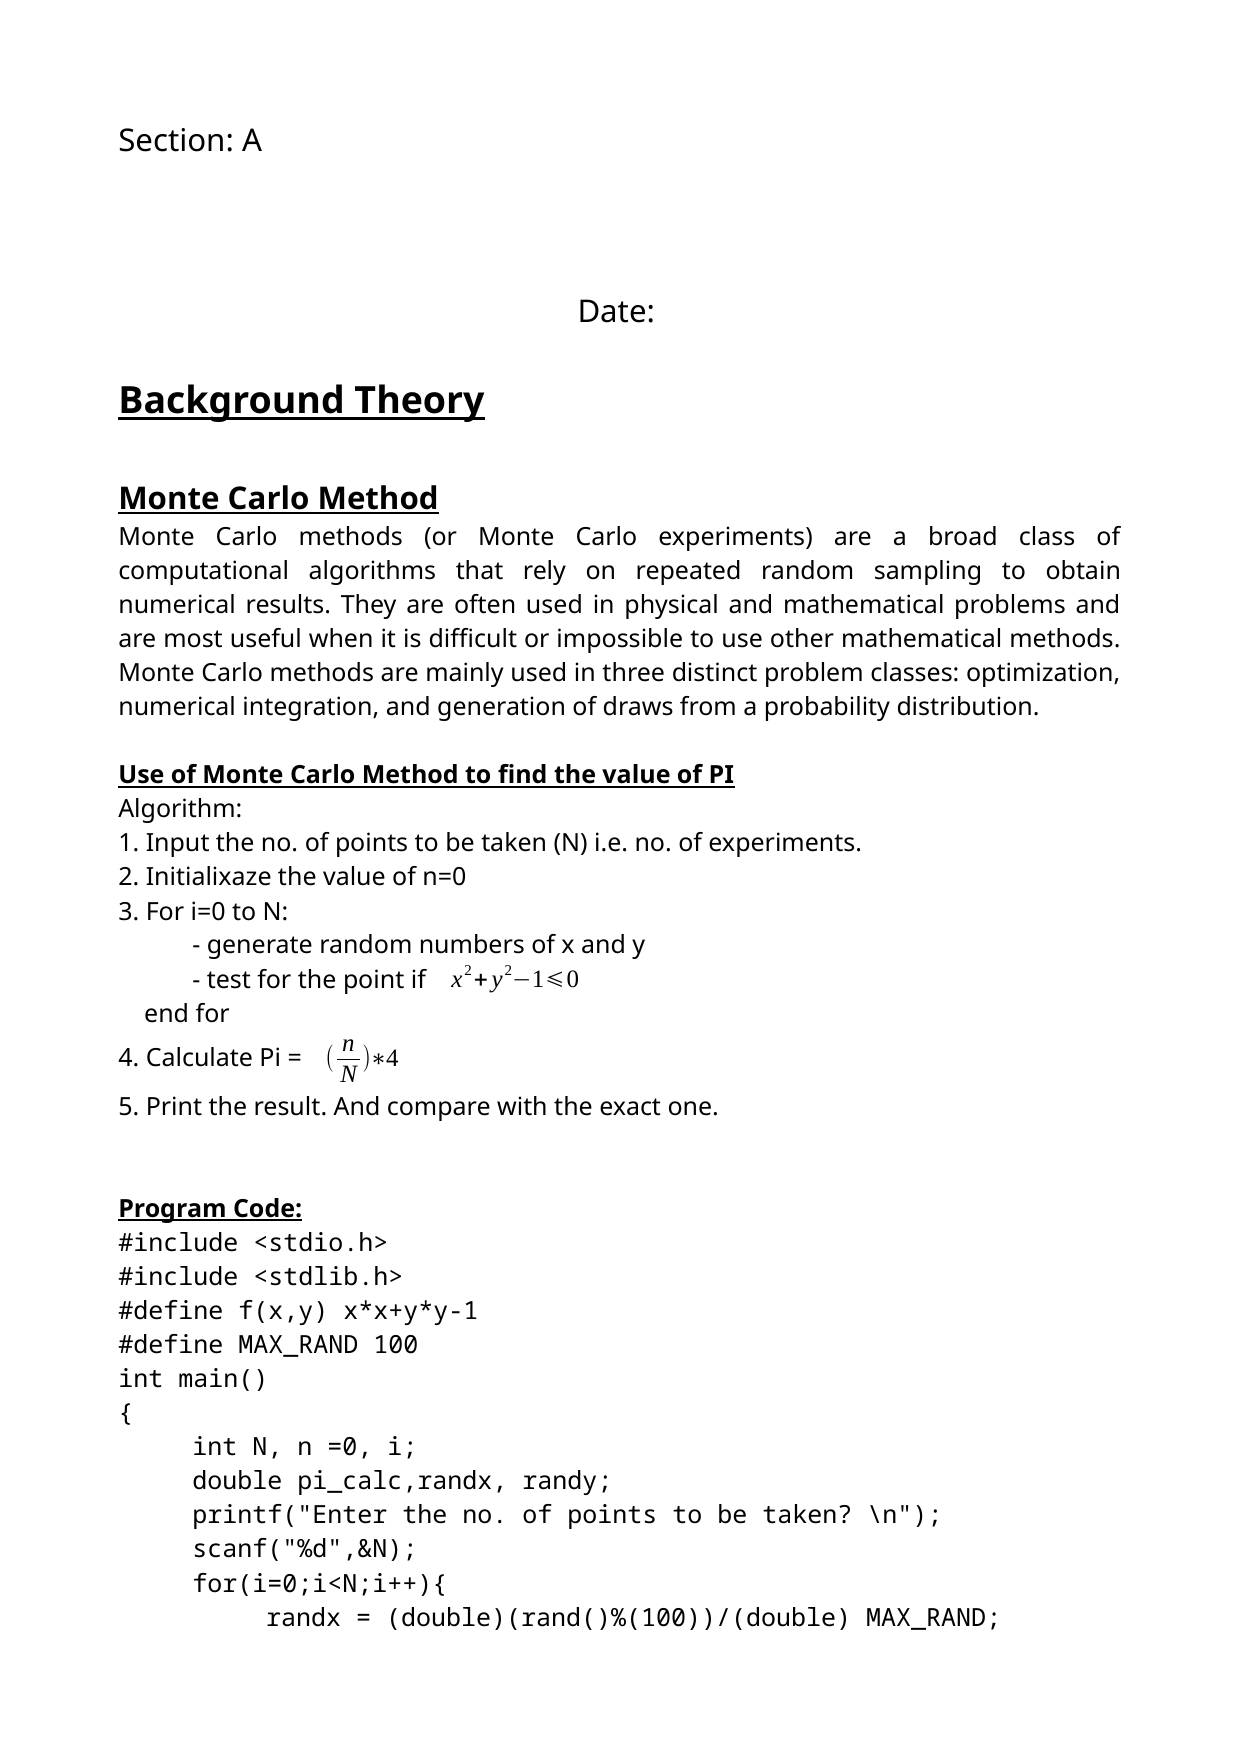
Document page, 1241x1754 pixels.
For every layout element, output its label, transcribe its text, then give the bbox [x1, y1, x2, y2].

text int main() [118, 1361, 1122, 1395]
text 2. Initialixaze the value of n=0 [118, 859, 1122, 893]
text #include <stdlib.h> [118, 1259, 1122, 1293]
text Section: A [118, 118, 1122, 161]
text int N, n =0, i; [118, 1429, 1122, 1463]
text randx = (double)(rand()%(100))/(double) MAX_RAND; [118, 1599, 1122, 1633]
text Program Code: [118, 1191, 1122, 1224]
text { [118, 1395, 1122, 1429]
text 5. Print the result. And compare with the exact one. [118, 1088, 1122, 1122]
text - generate random numbers of x and y [118, 927, 1122, 961]
text 1. Input the no. of points to be taken (N) i.e. no. of experiments. [118, 825, 1122, 859]
text Monte Carlo Method [118, 476, 1122, 518]
text 3. For i=0 to N: [118, 893, 1122, 927]
text double pi_calc,randx, randy; [118, 1463, 1122, 1497]
text Algorithm: [118, 791, 1122, 825]
text Monte Carlo methods (or Monte Carlo experiments) are a broad class of computational algorithms that rely on repeated random sampling to obtain numerical results. They are often used in physical and mathematical problems and are most useful when it is difficult or impossible to use other mathematical methods. Monte Carlo methods are mainly used in three distinct problem classes: optimization, numerical integration, and generation of draws from a probability distribution. [118, 518, 1122, 723]
text #define f(x,y) x*x+y*y-1 [118, 1293, 1122, 1327]
text 4. Calculate Pi = [118, 1029, 1122, 1088]
text printf("Enter the no. of points to be taken? \n"); [118, 1497, 1122, 1531]
text Use of Monte Carlo Method to find the value of PI [118, 757, 1122, 791]
text for(i=0;i<N;i++){ [118, 1565, 1122, 1599]
text - test for the point if [118, 961, 1122, 995]
text Background Theory [118, 374, 1122, 425]
text Date: [118, 288, 1122, 331]
text #define MAX_RAND 100 [118, 1327, 1122, 1361]
text end for [118, 995, 1122, 1029]
text #include <stdio.h> [118, 1224, 1122, 1259]
text scanf("%d",&N); [118, 1531, 1122, 1565]
